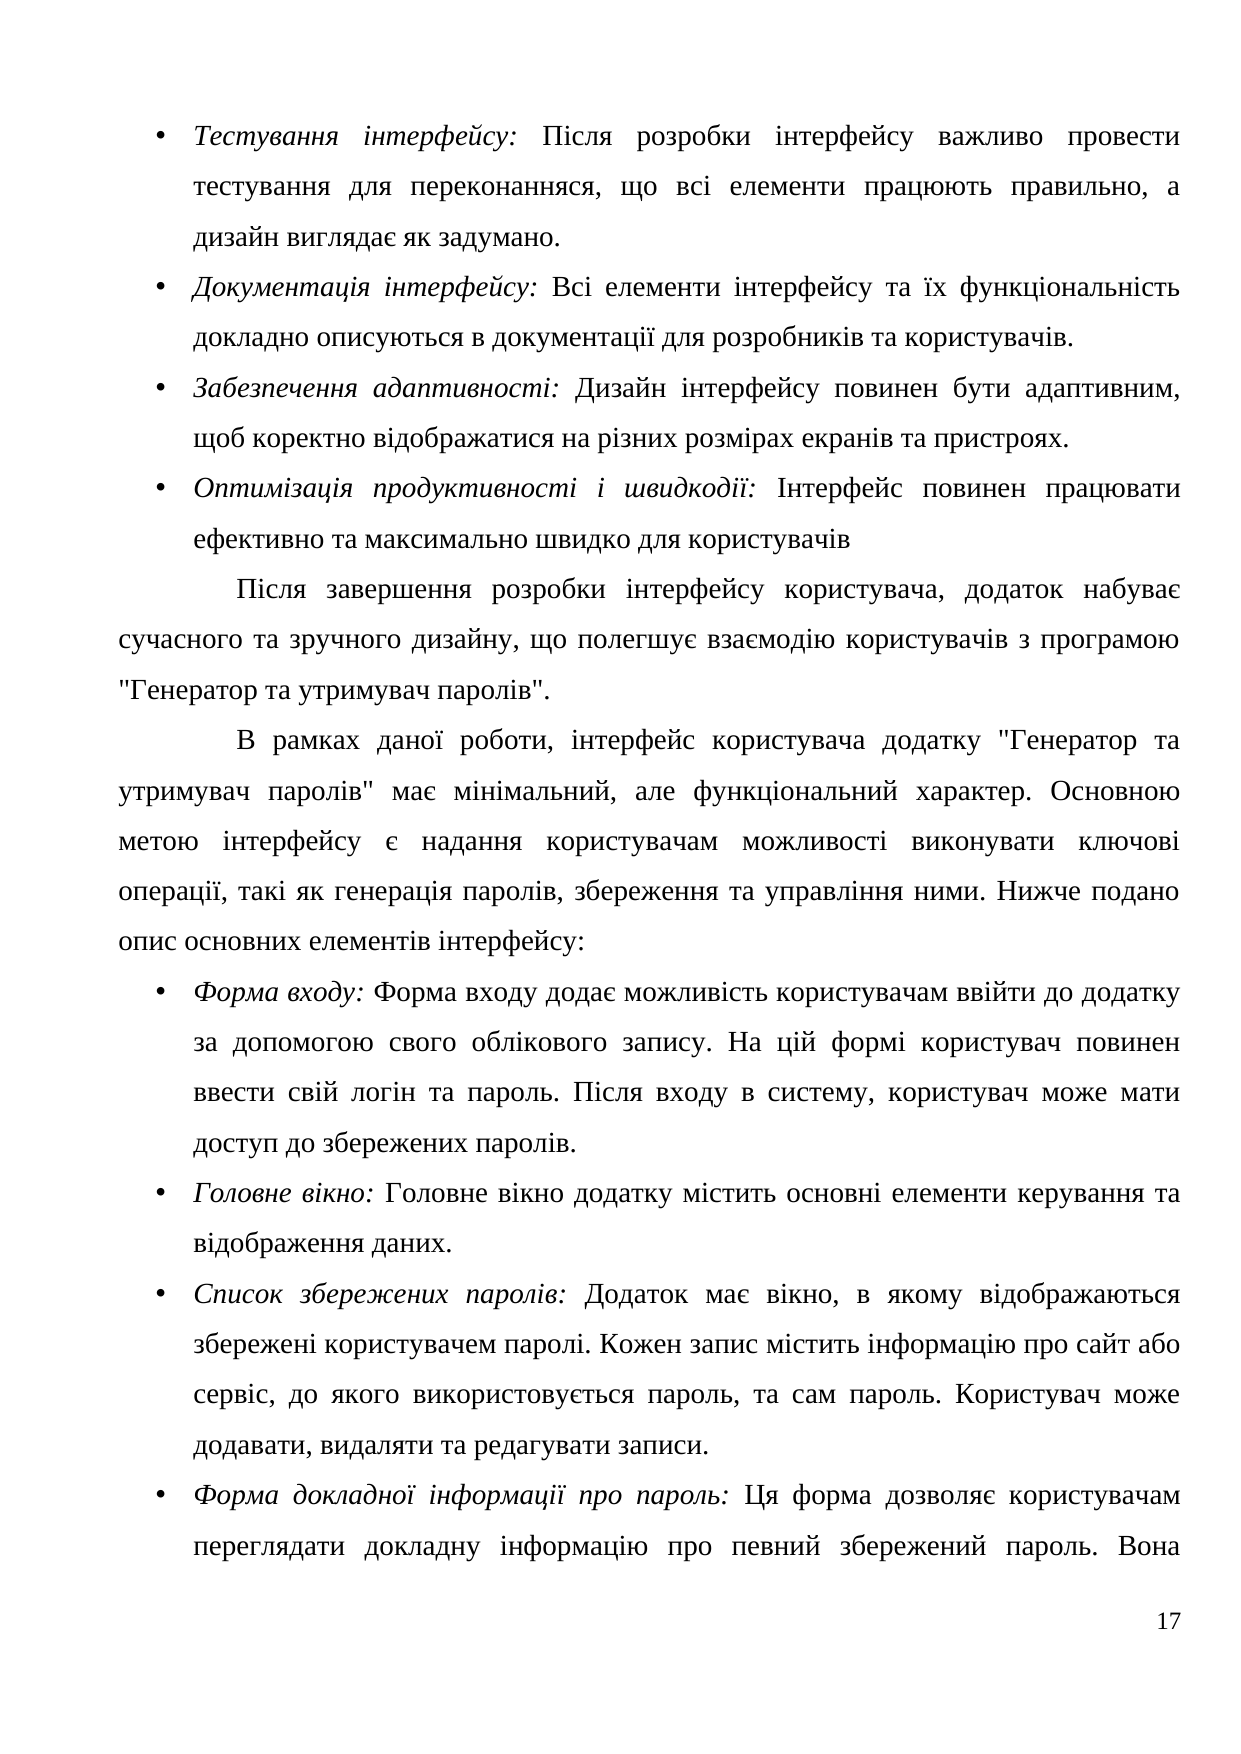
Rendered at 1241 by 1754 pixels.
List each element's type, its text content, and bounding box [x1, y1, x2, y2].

list Список збережених паролів: Додаток має вікно, в якому відображаються збережені користувачем паролі. Кожен запис містить інформацію про сайт або сервіс, до якого використовується пароль, та сам пароль. Користувач може додавати, видаляти та редагувати записи. [156, 1276, 1181, 1461]
list Головне вікно: Головне вікно додатку містить основні елементи керування та відображення даних. [156, 1175, 1181, 1259]
list Оптимізація продуктивності і швидкодії: Інтерфейс повинен працювати ефективно та максимально швидко для користувачів [156, 471, 1181, 554]
list Форма входу: Форма входу додає можливість користувачам ввійти до додатку за допомогою свого облікового запису. На цій формі користувач повинен ввести свій логін та пароль. Після входу в систему, користувач може мати доступ до збережених паролів. [156, 974, 1181, 1158]
list Форма докладної інформації про пароль: Ця форма дозволяє користувачам переглядати докладну інформацію про певний збережений пароль. Вона [156, 1477, 1181, 1561]
list Тестування інтерфейсу: Після розробки інтерфейсу важливо провести тестування для переконанняся, що всі елементи працюють правильно, а дизайн виглядає як задумано. [156, 118, 1181, 252]
list Документація інтерфейсу: Всі елементи інтерфейсу та їх функціональність докладно описуються в документації для розробників та користувачів. [156, 269, 1181, 353]
text Після завершення розробки інтерфейсу користувача, додаток набуває сучасного та зручного дизайну, що полегшує взаємодію користувачів з програмою "Генератор та утримувач паролів". [118, 571, 1181, 706]
list Забезпечення адаптивності: Дизайн інтерфейсу повинен бути адаптивним, щоб коректно відображатися на різних розмірах екранів та пристроях. [156, 370, 1181, 454]
text В рамках даної роботи, інтерфейс користувача додатку "Генератор та утримувач паролів" має мінімальний, але функціональний характер. Основною метою інтерфейсу є надання користувачам можливості виконувати ключові операції, такі як генерація паролів, збереження та управління ними. Нижче подано опис основних елементів інтерфейсу: [118, 722, 1181, 957]
